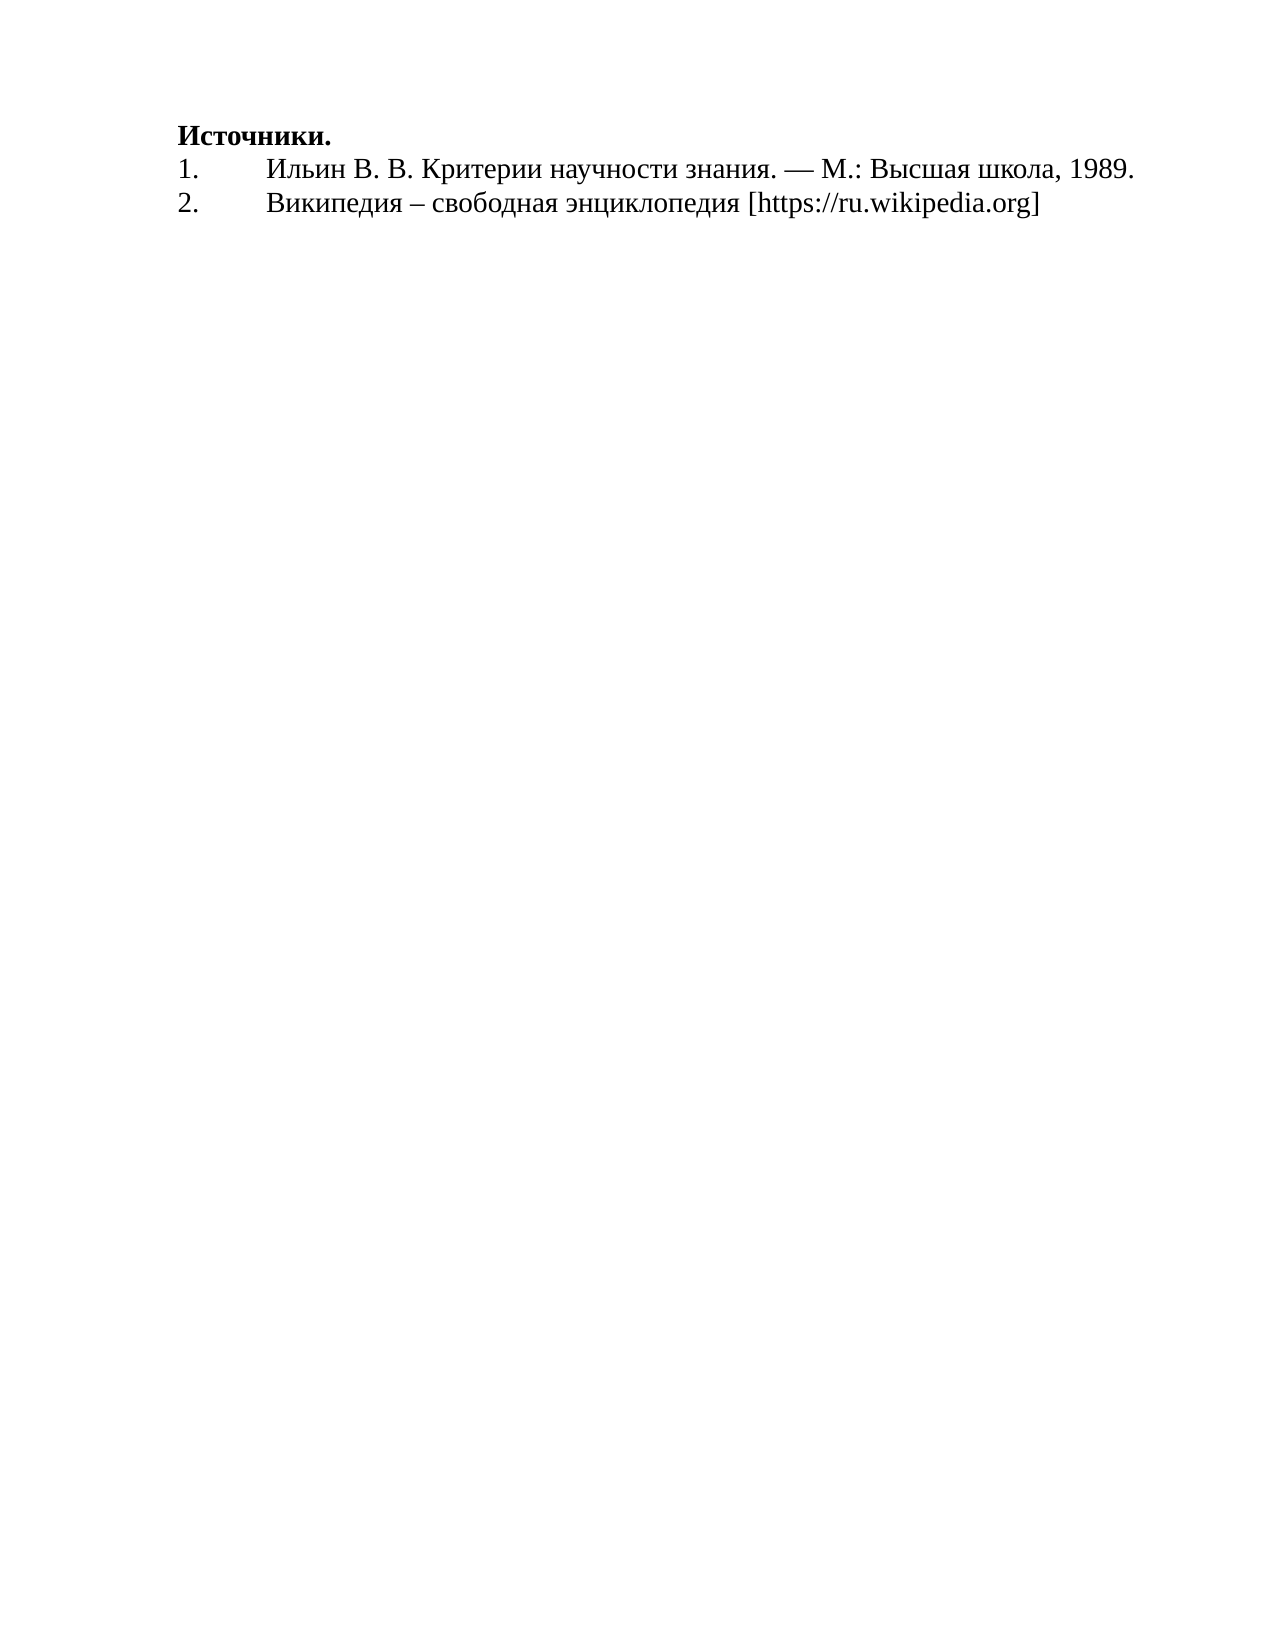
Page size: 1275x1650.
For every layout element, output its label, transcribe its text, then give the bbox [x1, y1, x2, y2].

list Ильин В. В. Критерии научности знания. — М.: Высшая школа, 1989. [118, 152, 1157, 185]
list Википедия – свободная энциклопедия [https://ru.wikipedia.org] [118, 185, 1157, 219]
text Источники. [118, 118, 1157, 152]
